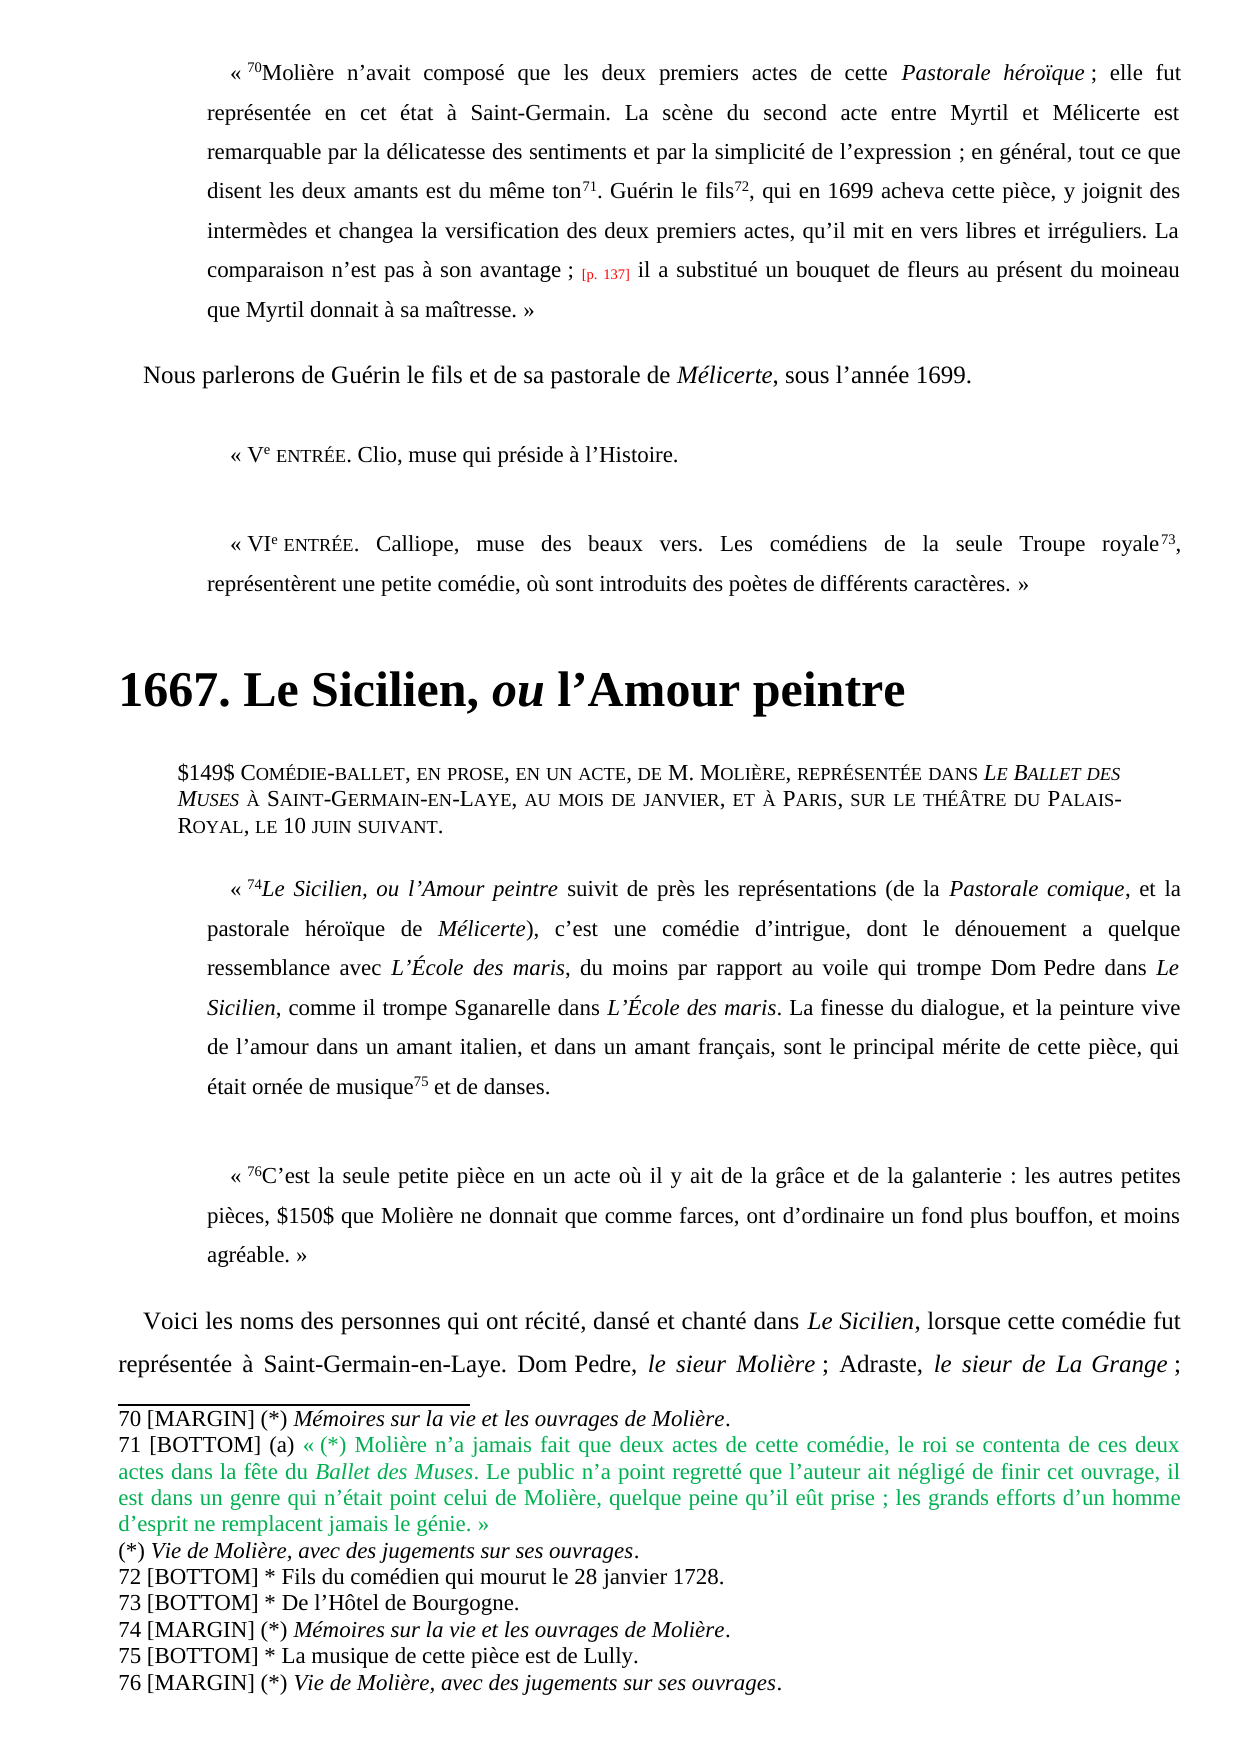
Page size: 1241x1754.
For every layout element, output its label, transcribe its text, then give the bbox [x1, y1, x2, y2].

text [BOTTOM] * Fils du comédien qui mourut le 28 janvier 1728. [118, 1563, 1181, 1589]
text « Le Sicilien, ou l’Amour peintre suivit de près les représentations (de la Pastorale comique, et la pastorale héroïque de Mélicerte), c’est une comédie d’intrigue, dont le dénouement a quelque ressemblance avec L’École des maris, du moins par rapport au voile qui trompe Dom Pedre dans Le Sicilien, comme il trompe Sganarelle dans L’École des maris. La finesse du dialogue, et la peinture vive de l’amour dans un amant italien, et dans un amant français, sont le principal mérite de cette pièce, qui était ornée de musique et de danses. [207, 876, 1181, 1099]
text [BOTTOM] (a) « (*) Molière n’a jamais fait que deux actes de cette comédie, le roi se contenta de ces deux actes dans la fête du Ballet des Muses. Le public n’a point regretté que l’auteur ait négligé de finir cet ouvrage, il est dans un genre qui n’était point celui de Molière, quelque peine qu’il eût prise ; les grands efforts d’un homme d’esprit ne remplacent jamais le génie. » [118, 1431, 1181, 1537]
text [BOTTOM] * La musique de cette pièce est de Lully. [118, 1642, 1181, 1668]
text (*) Vie de Molière, avec des jugements sur ses ouvrages. [118, 1537, 1181, 1563]
text « VIe entrée. Calliope, muse des beaux vers. Les comédiens de la seule Troupe royale, représentèrent une petite comédie, où sont introduits des poètes de différents caractères. » [207, 531, 1181, 596]
subtitle 1667. Le Sicilien, ou l’Amour peintre [118, 659, 1181, 717]
text « Ve entrée. Clio, muse qui préside à l’Histoire. [207, 441, 1181, 467]
text Voici les noms des personnes qui ont récité, dansé et chanté dans Le Sicilien, lorsque cette comédie fut représentée à Saint-Germain-en-Laye. Dom Pedre, le sieur Molière ; Adraste, le sieur de La Grange ; [118, 1306, 1181, 1378]
text $149$ Comédie-ballet, en prose, en un acte, de M. Molière, représentée dans Le Ballet des Muses à Saint-Germain-en-Laye, au mois de janvier, et à Paris, sur le théâtre du Palais-Royal, le 10 juin suivant. [177, 759, 1122, 838]
text [MARGIN] (*) Mémoires sur la vie et les ouvrages de Molière. [118, 1616, 1181, 1642]
text « Molière n’avait composé que les deux premiers actes de cette Pastorale héroïque ; elle fut représentée en cet état à Saint-Germain. La scène du second acte entre Myrtil et Mélicerte est remarquable par la délicatesse des sentiments et par la simplicité de l’expression ; en général, tout ce que disent les deux amants est du même ton. Guérin le fils, qui en 1699 acheva cette pièce, y joignit des intermèdes et changea la versification des deux premiers actes, qu’il mit en vers libres et irréguliers. La comparaison n’est pas à son avantage ; [p. 137] il a substitué un bouquet de fleurs au présent du moineau que Myrtil donnait à sa maîtresse. » [207, 59, 1181, 322]
text [MARGIN] (*) Vie de Molière, avec des jugements sur ses ouvrages. [118, 1668, 1181, 1695]
text [MARGIN] (*) Mémoires sur la vie et les ouvrages de Molière. [118, 1405, 1181, 1431]
text Nous parlerons de Guérin le fils et de sa pastorale de Mélicerte, sous l’année 1699. [118, 360, 1181, 389]
text [BOTTOM] * De l’Hôtel de Bourgogne. [118, 1589, 1181, 1616]
text « C’est la seule petite pièce en un acte où il y ait de la grâce et de la galanterie : les autres petites pièces, $150$ que Molière ne donnait que comme farces, ont d’ordinaire un fond plus bouffon, et moins agréable. » [207, 1162, 1181, 1268]
